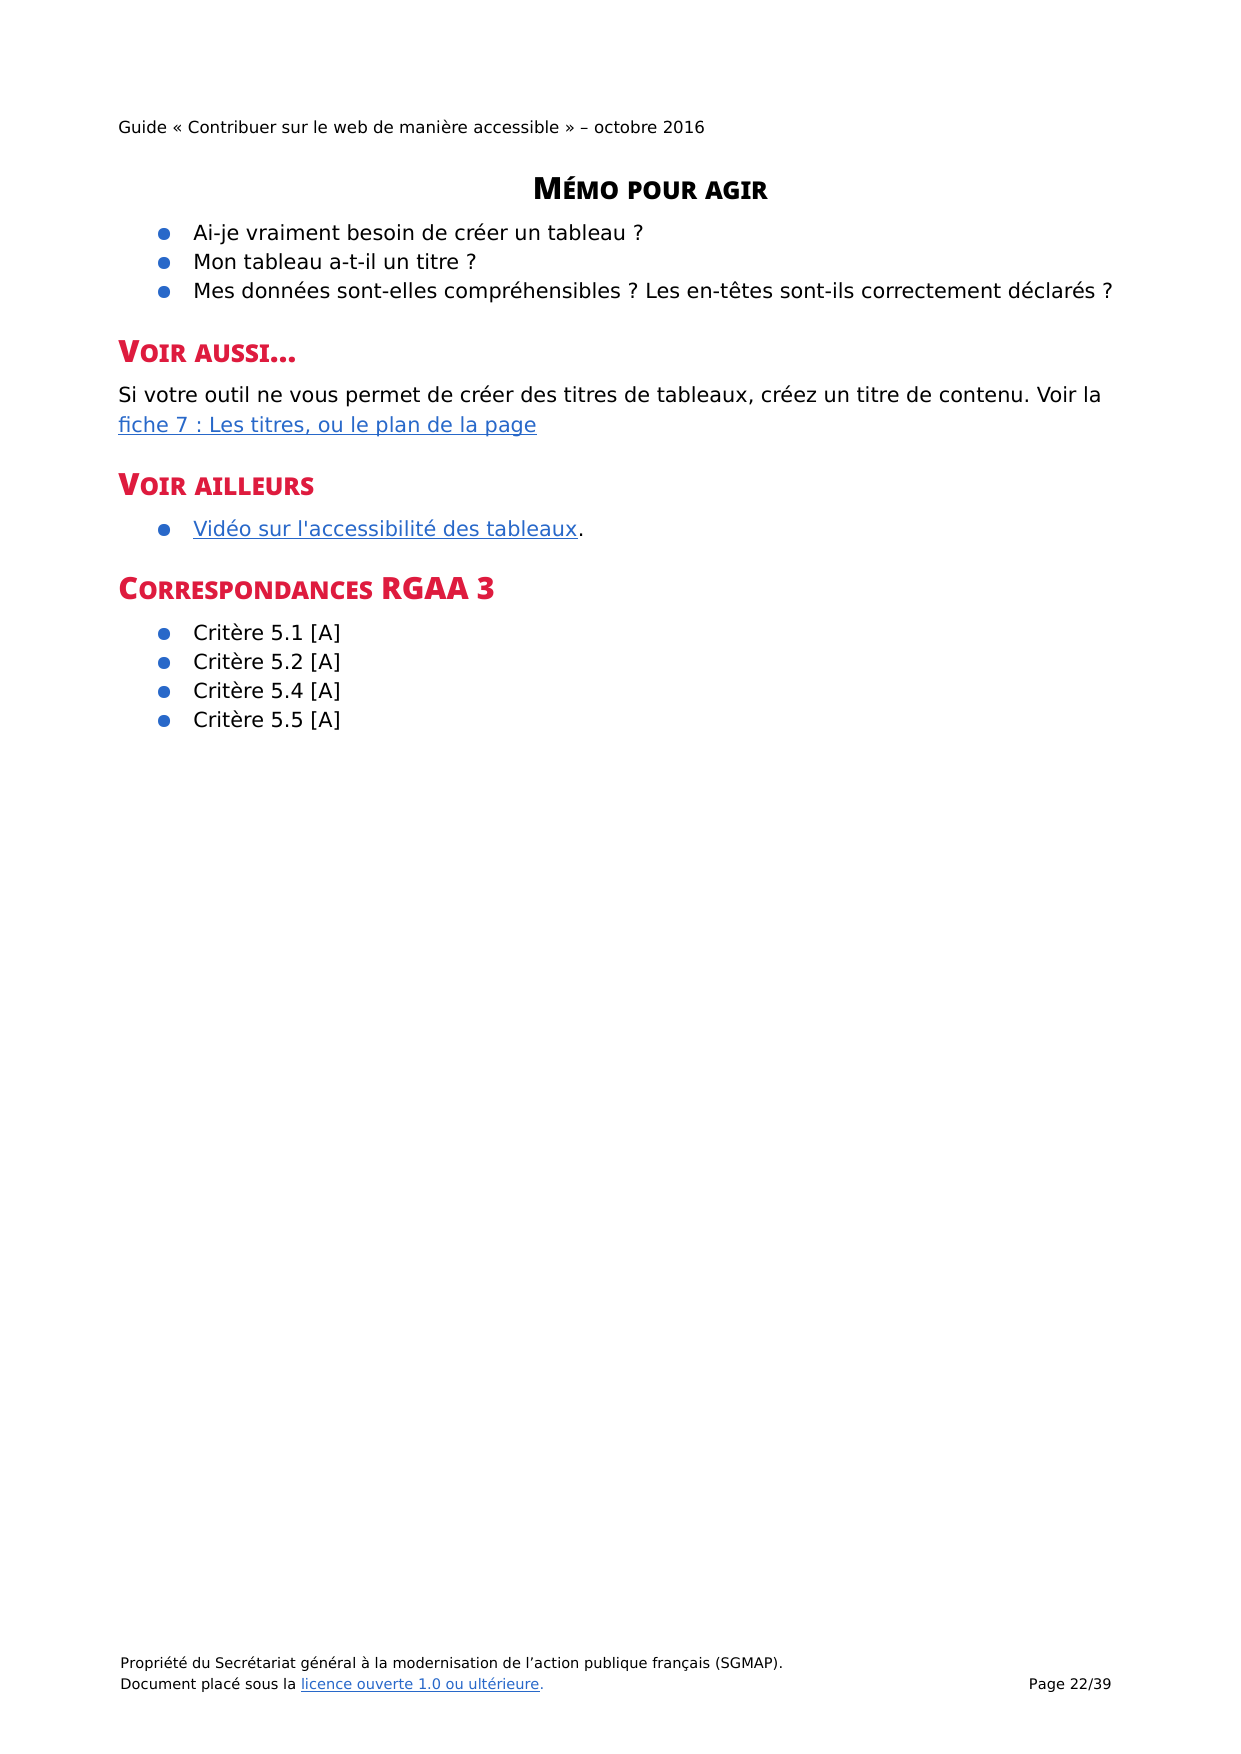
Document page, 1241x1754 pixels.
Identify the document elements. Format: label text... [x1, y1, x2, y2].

list Critère 5.1 [A] [156, 621, 1122, 645]
text Voir aussi… [118, 329, 1122, 371]
text Correspondances RGAA 3 [118, 567, 1122, 608]
list Vidéo sur l'accessibilité des tableaux. [156, 517, 1122, 541]
list Mes données sont-elles compréhensibles ? Les en-têtes sont-ils correctement déclarés ? [156, 279, 1122, 304]
text Voir ailleurs [118, 462, 1122, 504]
list Ai-je vraiment besoin de créer un tableau ? [156, 221, 1122, 246]
subtitle Mémo pour agir [118, 167, 1122, 209]
list Critère 5.5 [A] [156, 708, 1122, 732]
list Mon tableau a-t-il un titre ? [156, 250, 1122, 274]
list Critère 5.2 [A] [156, 650, 1122, 674]
text Si votre outil ne vous permet de créer des titres de tableaux, créez un titre de contenu. Voir la fiche 7 : Les titres, ou le plan de la page [118, 383, 1122, 437]
list Critère 5.4 [A] [156, 679, 1122, 703]
